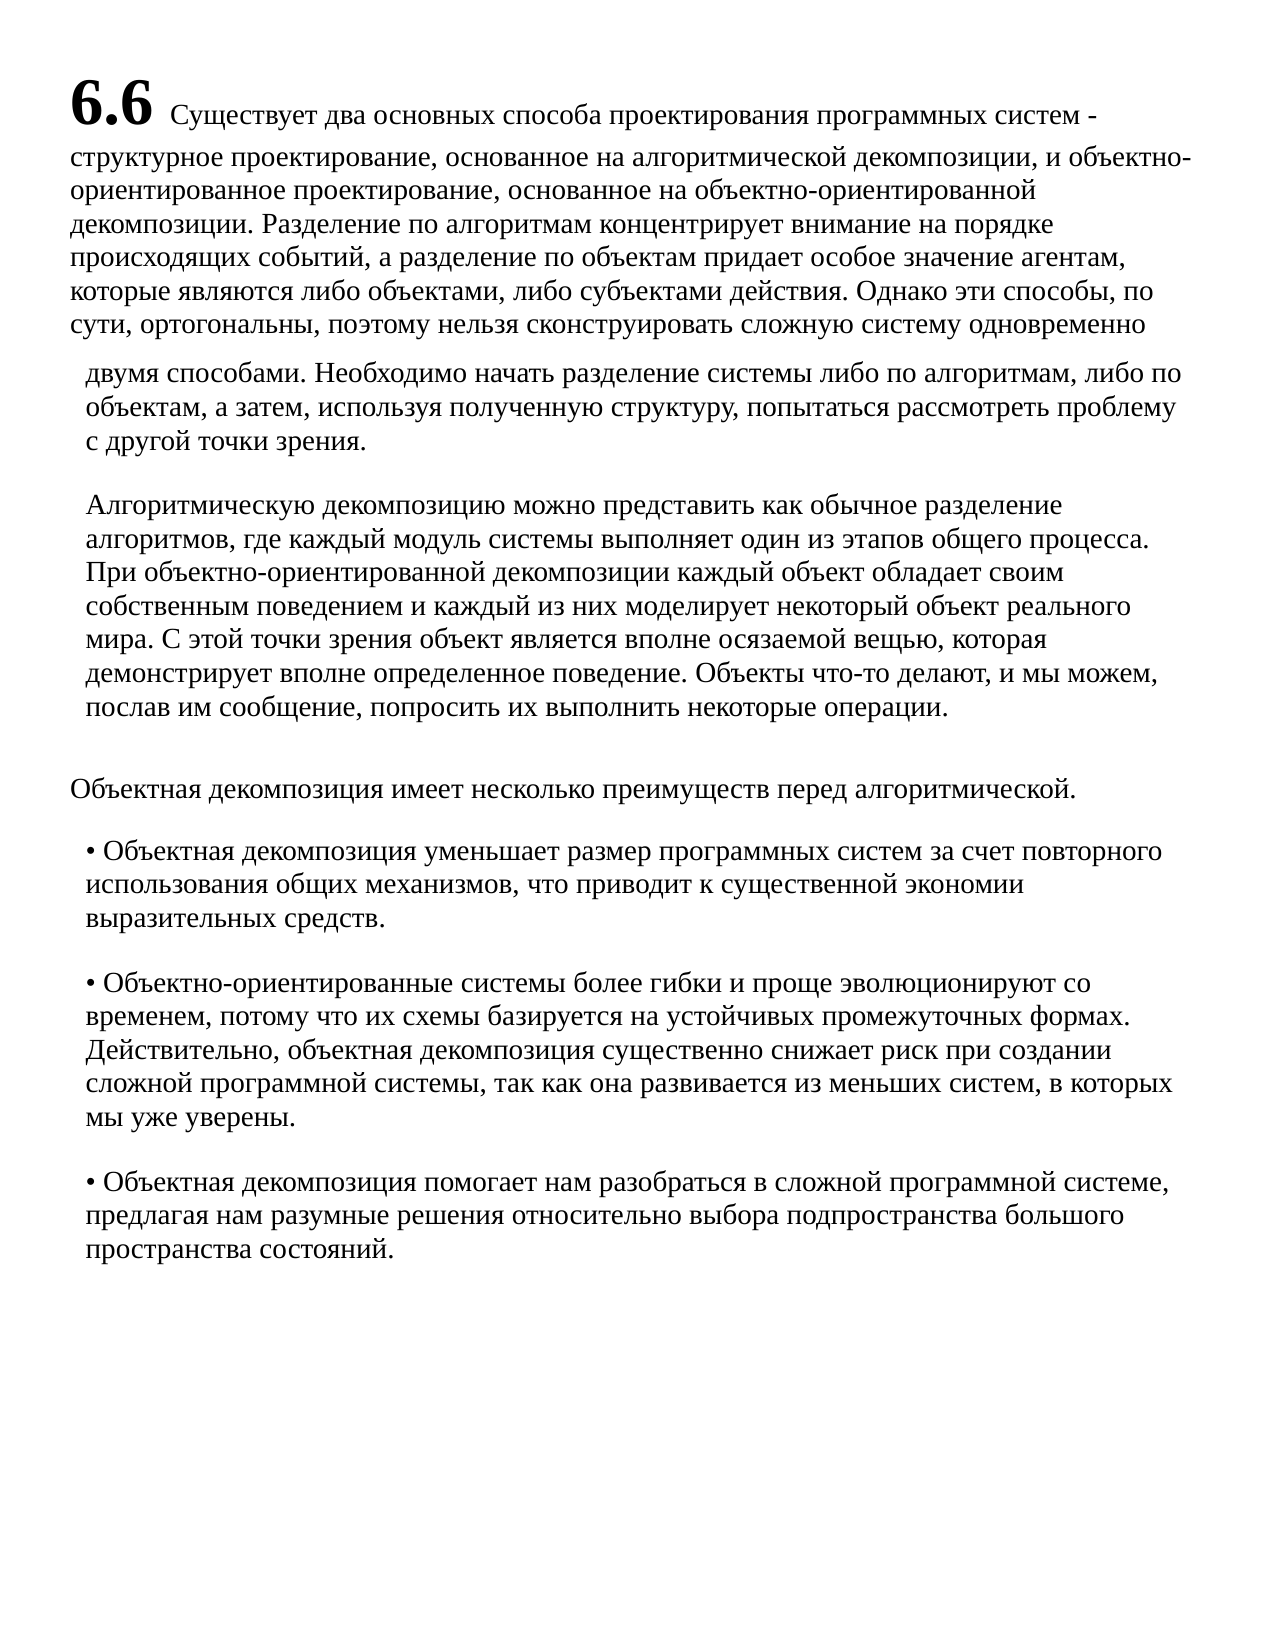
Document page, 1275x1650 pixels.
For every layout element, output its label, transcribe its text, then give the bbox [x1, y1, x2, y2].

text 6.6 Существует два основных способа проектирования программных систем - структурное проектирование, основанное на алгоритмической декомпозиции, и объектно-ориентированное проектирование, основанное на объектно-ориентированной декомпозиции. Разделение по алгоритмам концентрирует внимание на порядке происходящих событий, а разделение по объектам придает особое значение агентам, которые являются либо объектами, либо субъектами действия. Однако эти способы, по сути, ортогональны, поэтому нельзя сконструировать сложную систему одновременно [70, 62, 1212, 340]
text • Объектная декомпозиция помогает нам разобраться в сложной программной системе, предлагая нам разумные решения относительно выбора подпространства большого пространства состояний. [85, 1164, 1197, 1264]
text • Объектная декомпозиция уменьшает размер программных систем за счет повторного использования общих механизмов, что приводит к существенной экономии выразительных средств. [85, 833, 1197, 934]
text двумя способами. Необходимо начать разделение системы либо по алгоритмам, либо по объектам, а затем, используя полученную структуру, попытаться рассмотреть проблему с другой точки зрения. [85, 356, 1197, 456]
text Объектная декомпозиция имеет несколько преимуществ перед алгоритмической. [70, 738, 1212, 805]
text • Объектно-ориентированные системы более гибки и проще эволюционируют со временем, потому что их схемы базируется на устойчивых промежуточных формах. Действительно, объектная декомпозиция существенно снижает риск при создании сложной программной системы, так как она развивается из меньших систем, в которых мы уже уверены. [85, 965, 1197, 1133]
text Алгоритмическую декомпозицию можно представить как обычное разделение алгоритмов, где каждый модуль системы выполняет один из этапов общего процесса. При объектно-ориентированной декомпозиции каждый объект обладает своим собственным поведением и каждый из них моделирует некоторый объект реального мира. С этой точки зрения объект является вполне осязаемой вещью, которая демонстрирует вполне определенное поведение. Объекты что-то делают, и мы можем, послав им сообщение, попросить их выполнить некоторые операции. [85, 487, 1197, 722]
